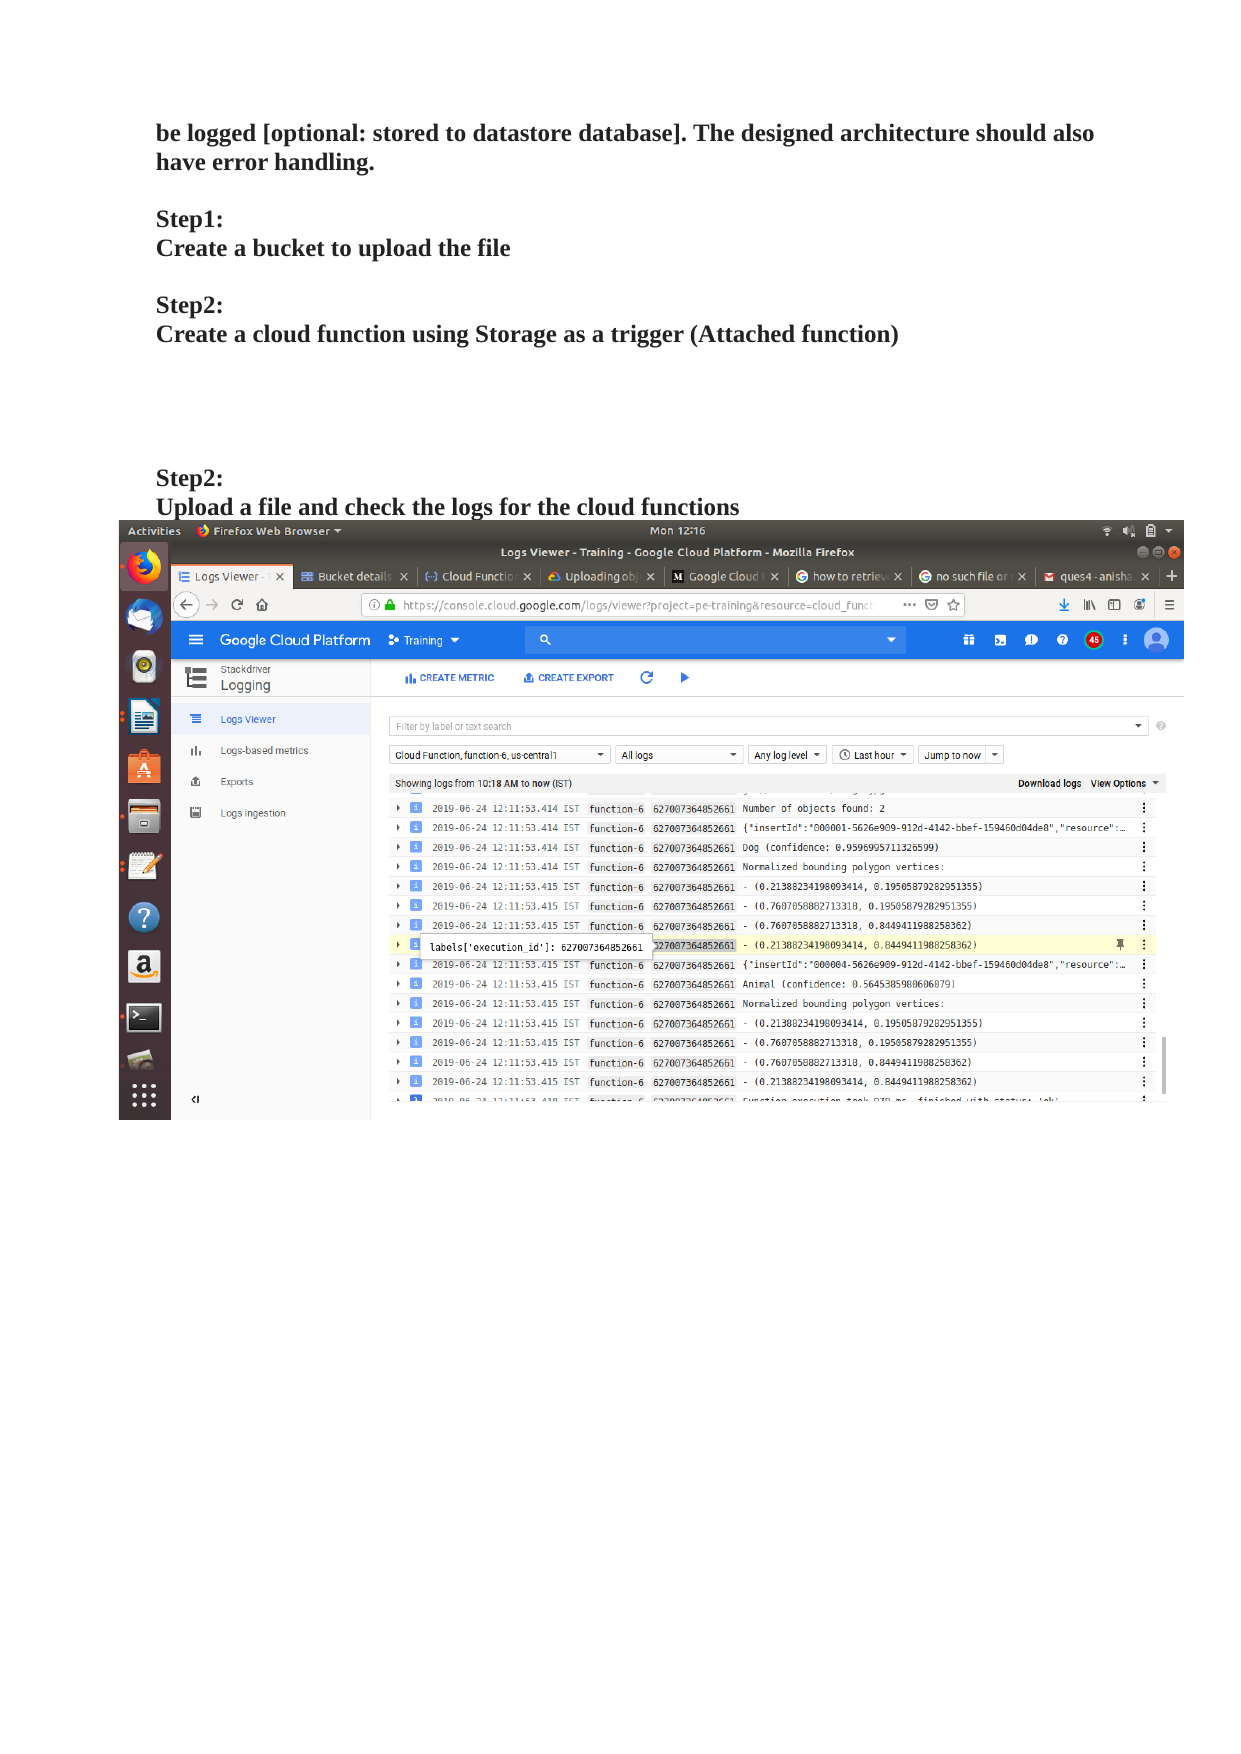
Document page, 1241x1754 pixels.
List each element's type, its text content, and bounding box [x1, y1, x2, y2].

text Create a bucket to upload the file [156, 233, 1122, 262]
picture [118, 520, 1184, 1120]
text Step2: [156, 463, 1122, 492]
text Step1: [156, 204, 1122, 233]
list be logged [optional: stored to datastore database]. The designed architecture should also have error handling. [156, 118, 1122, 176]
text Step2: [156, 291, 1122, 319]
text Upload a file and check the logs for the cloud functions [156, 492, 1122, 520]
text Create a cloud function using Storage as a trigger (Attached function) [156, 319, 1122, 348]
